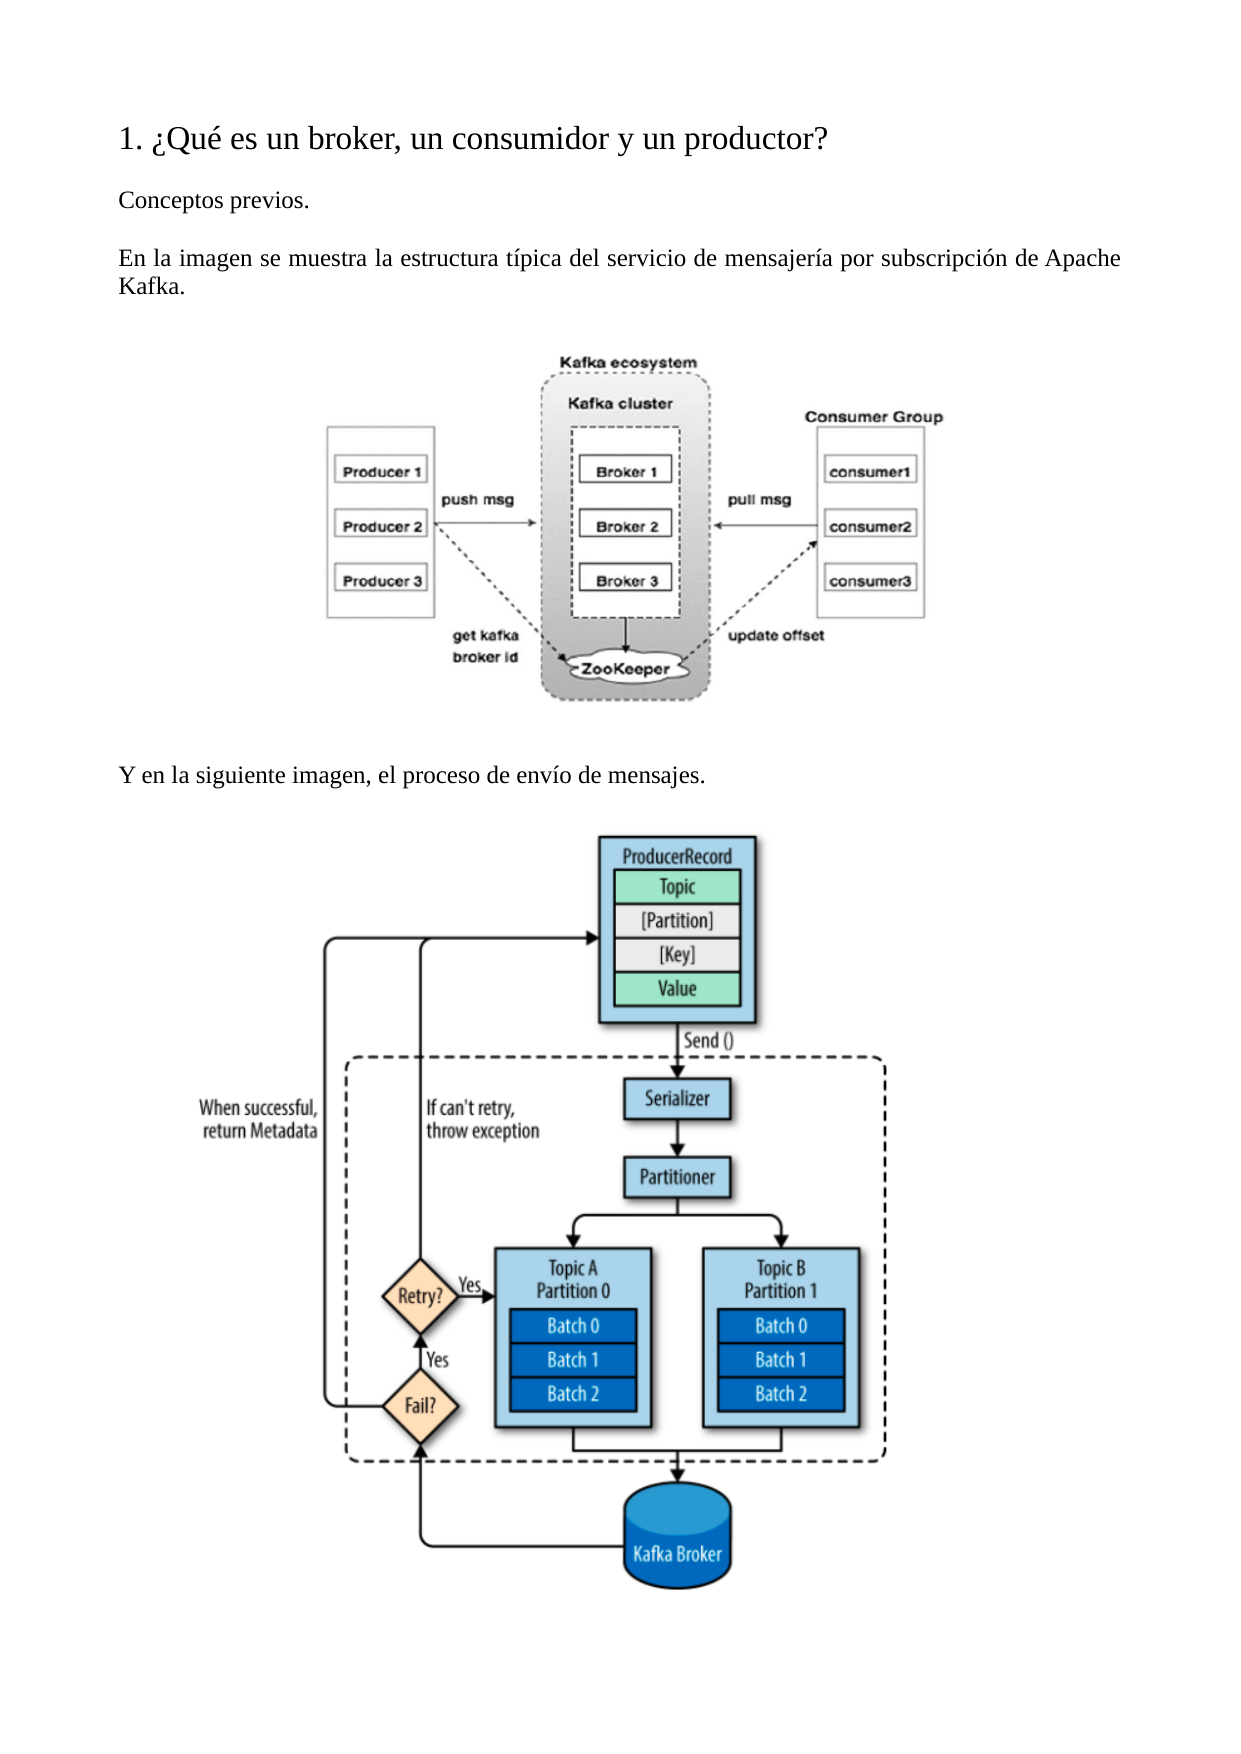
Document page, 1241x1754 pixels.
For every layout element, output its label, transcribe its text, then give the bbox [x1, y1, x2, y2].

text 1. ¿Qué es un broker, un consumidor y un productor? [118, 118, 1122, 156]
text Y en la siguiente imagen, el proceso de envío de mensajes. [118, 760, 1122, 789]
text En la imagen se muestra la estructura típica del servicio de mensajería por subscripción de Apache Kafka. [118, 243, 1122, 300]
picture [184, 822, 904, 1606]
text Conceptos previos. [118, 185, 1122, 214]
picture [227, 319, 975, 737]
